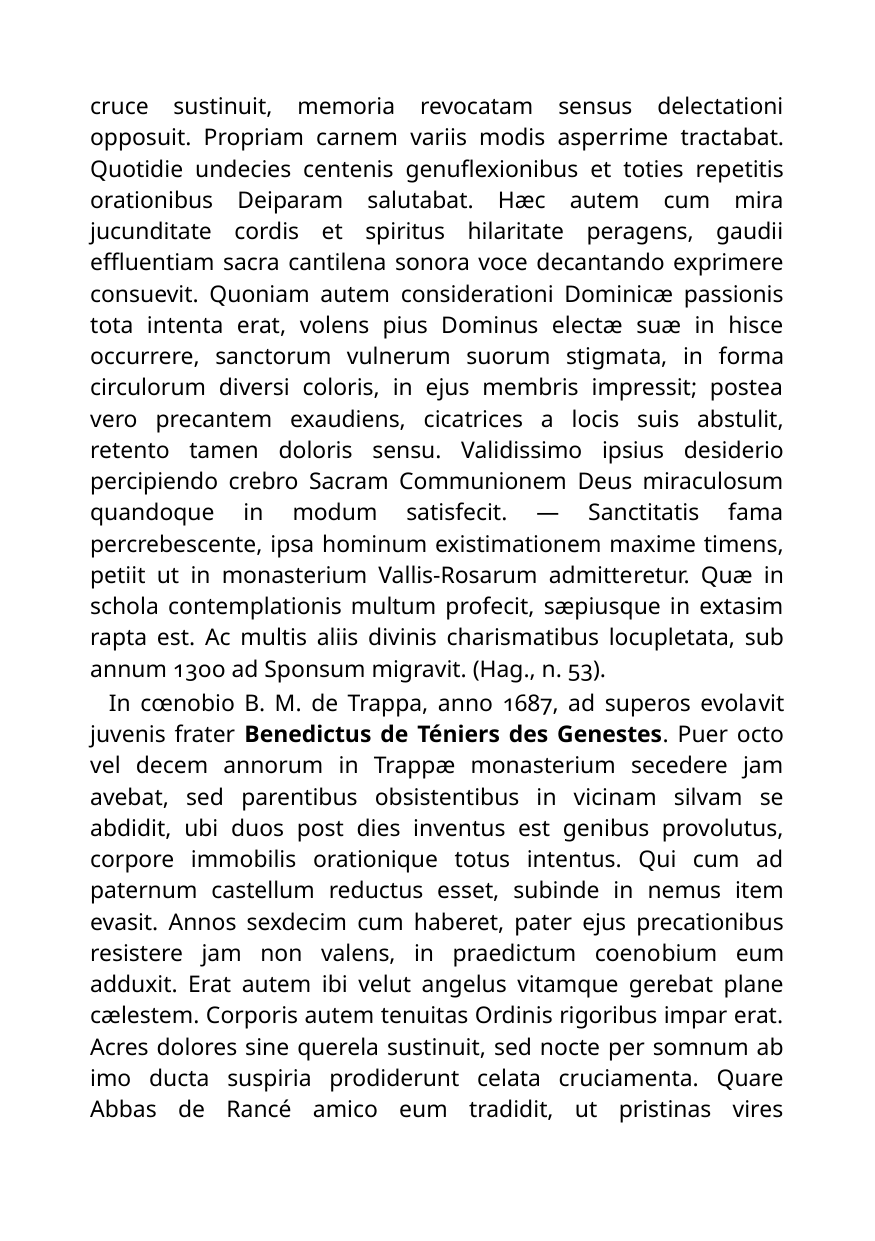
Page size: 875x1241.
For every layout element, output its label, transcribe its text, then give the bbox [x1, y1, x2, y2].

text cruce sustinuit, memoria revocatam sensus delectationi opposuit. Propriam carnem variis modis asper­rime tractabat. Quotidie undecies centenis genuflexionibus et toties repetitis orationibus Deiparam salutabat. Hæc autem cum mira jucunditate cordis et spiritus hilaritate peragens, gaudii effluentiam sacra cantilena sonora voce decantando exprimere consuevit. Quoniam autem considerationi Dominicæ passionis tota intenta erat, volens pius Dominus electæ suæ in hisce occurrere, sanctorum vulnerum suorum stigma­ta, in forma circulorum diversi coloris, in ejus membris impressit; postea vero precantem exaudiens, cicatrices a locis suis abstulit, retento tamen doloris sensu. Validissimo ipsius desiderio percipiendo crebro Sacram Communionem Deus miraculosum quandoque in modum satisfecit. — Sanctitatis fama percrebescente, ipsa hominum existimationem maxime timens, petiit ut in monasterium Vallis-Rosarum admitte­retur. Quæ in schola contemplationis multum profecit, sæpiusque in extasim rapta est. Ac multis aliis divinis charis­matibus locupletata, sub annum 13oo ad Sponsum migravit. (Hag., n. 53). [90, 90, 784, 684]
text In cœnobio B. M. de Trappa, anno 1687, ad superos evola­vit juvenis frater Benedictus de Téniers des Genestes. Puer octo vel decem annorum in Trappæ monasterium secedere jam avebat, sed parentibus obsistentibus in vicinam silvam se abdidit, ubi duos post dies inventus est genibus provolutus, corpore immobilis orationique totus intentus. Qui cum ad paternum castellum reductus esset, subinde in nemus item evasit. Annos sexdecim cum haberet, pater ejus precationibus resistere jam non valens, in praedictum coeno­bium eum adduxit. Erat autem ibi velut angelus vitamque gerebat plane cælestem. Corporis autem tenuitas Ordinis rigoribus impar erat. Acres dolores sine querela sustinuit, sed nocte per somnum ab imo ducta suspiria prodiderunt celata cruciamenta. Quare Abbas de Rancé amico eum tradidit, ut pristinas vires [90, 687, 784, 1124]
